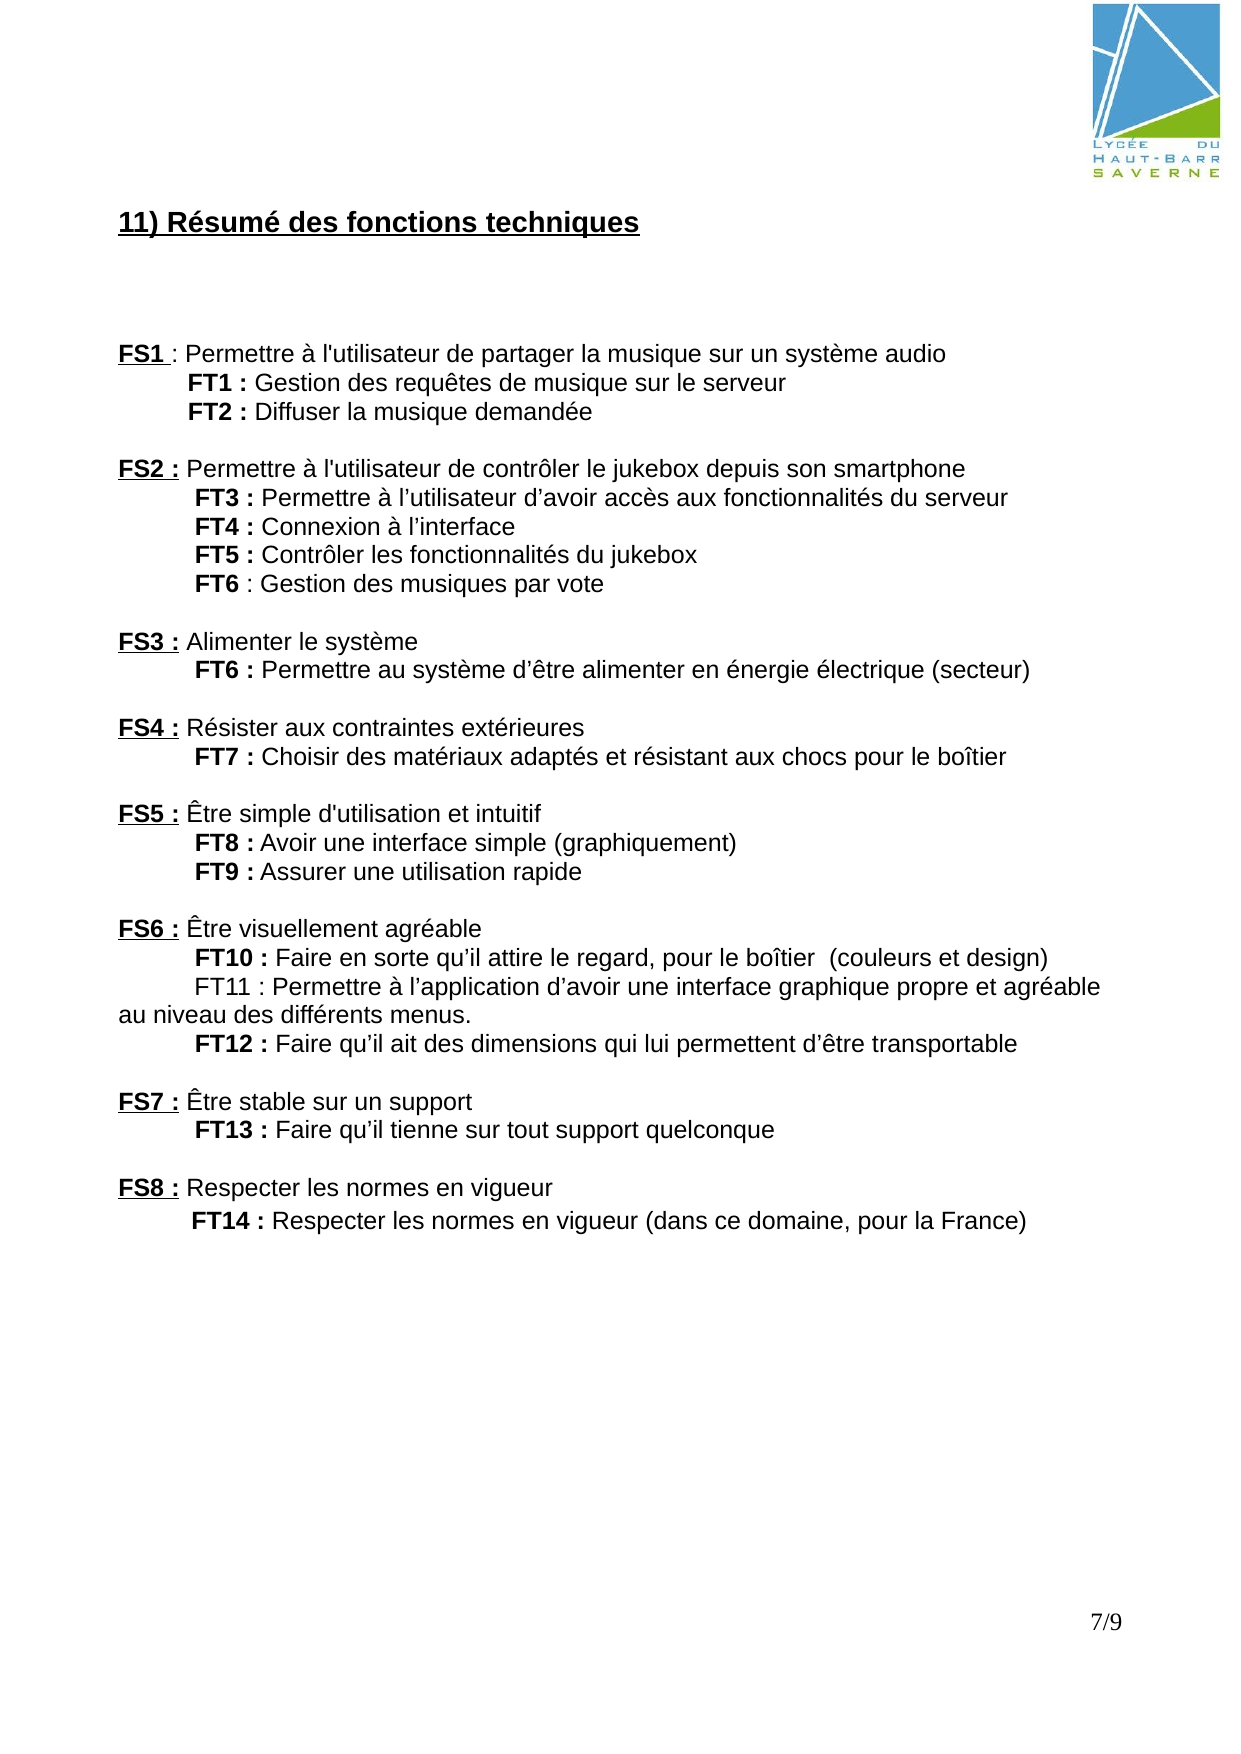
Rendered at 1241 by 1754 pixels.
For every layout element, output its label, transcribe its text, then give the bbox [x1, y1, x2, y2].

text FS5 : Être simple d'utilisation et intuitif [118, 799, 1122, 828]
text FT6 : Permettre au système d’être alimenter en énergie électrique (secteur) [118, 656, 1122, 684]
text FT9 : Assurer une utilisation rapide [118, 857, 1122, 886]
text FT10 : Faire en sorte qu’il attire le regard, pour le boîtier (couleurs et design) [118, 943, 1122, 972]
text FS4 : Résister aux contraintes extérieures [118, 713, 1122, 742]
text FT8 : Avoir une interface simple (graphiquement) [118, 828, 1122, 857]
text 11) Résumé des fonctions techniques [118, 205, 1122, 239]
text FT13 : Faire qu’il tienne sur tout support quelconque [118, 1116, 1122, 1144]
text FT1 : Gestion des requêtes de musique sur le serveur [118, 368, 1122, 397]
text FS7 : Être stable sur un support [118, 1087, 1122, 1116]
text FS8 : Respecter les normes en vigueur [118, 1173, 1122, 1202]
text FT2 : Diffuser la musique demandée [118, 397, 1122, 426]
text FS6 : Être visuellement agréable [118, 914, 1122, 943]
text FS2 : Permettre à l'utilisateur de contrôler le jukebox depuis son smartphone [118, 454, 1122, 483]
text FT14 : Respecter les normes en vigueur (dans ce domaine, pour la France) [118, 1202, 1122, 1235]
text FT4 : Connexion à l’interface [118, 512, 1122, 541]
text FT11 : Permettre à l’application d’avoir une interface graphique propre et agréable au niveau des différents menus. [118, 972, 1122, 1029]
text FT7 : Choisir des matériaux adaptés et résistant aux chocs pour le boîtier [118, 742, 1122, 771]
text FT5 : Contrôler les fonctionnalités du jukebox [118, 541, 1122, 569]
picture [1087, 0, 1224, 185]
text FT3 : Permettre à l’utilisateur d’avoir accès aux fonctionnalités du serveur [118, 483, 1122, 512]
text FT6 : Gestion des musiques par vote [118, 569, 1122, 598]
text FS3 : Alimenter le système [118, 627, 1122, 656]
text FT12 : Faire qu’il ait des dimensions qui lui permettent d’être transportable [118, 1029, 1122, 1058]
text FS1 : Permettre à l'utilisateur de partager la musique sur un système audio [118, 339, 1122, 368]
